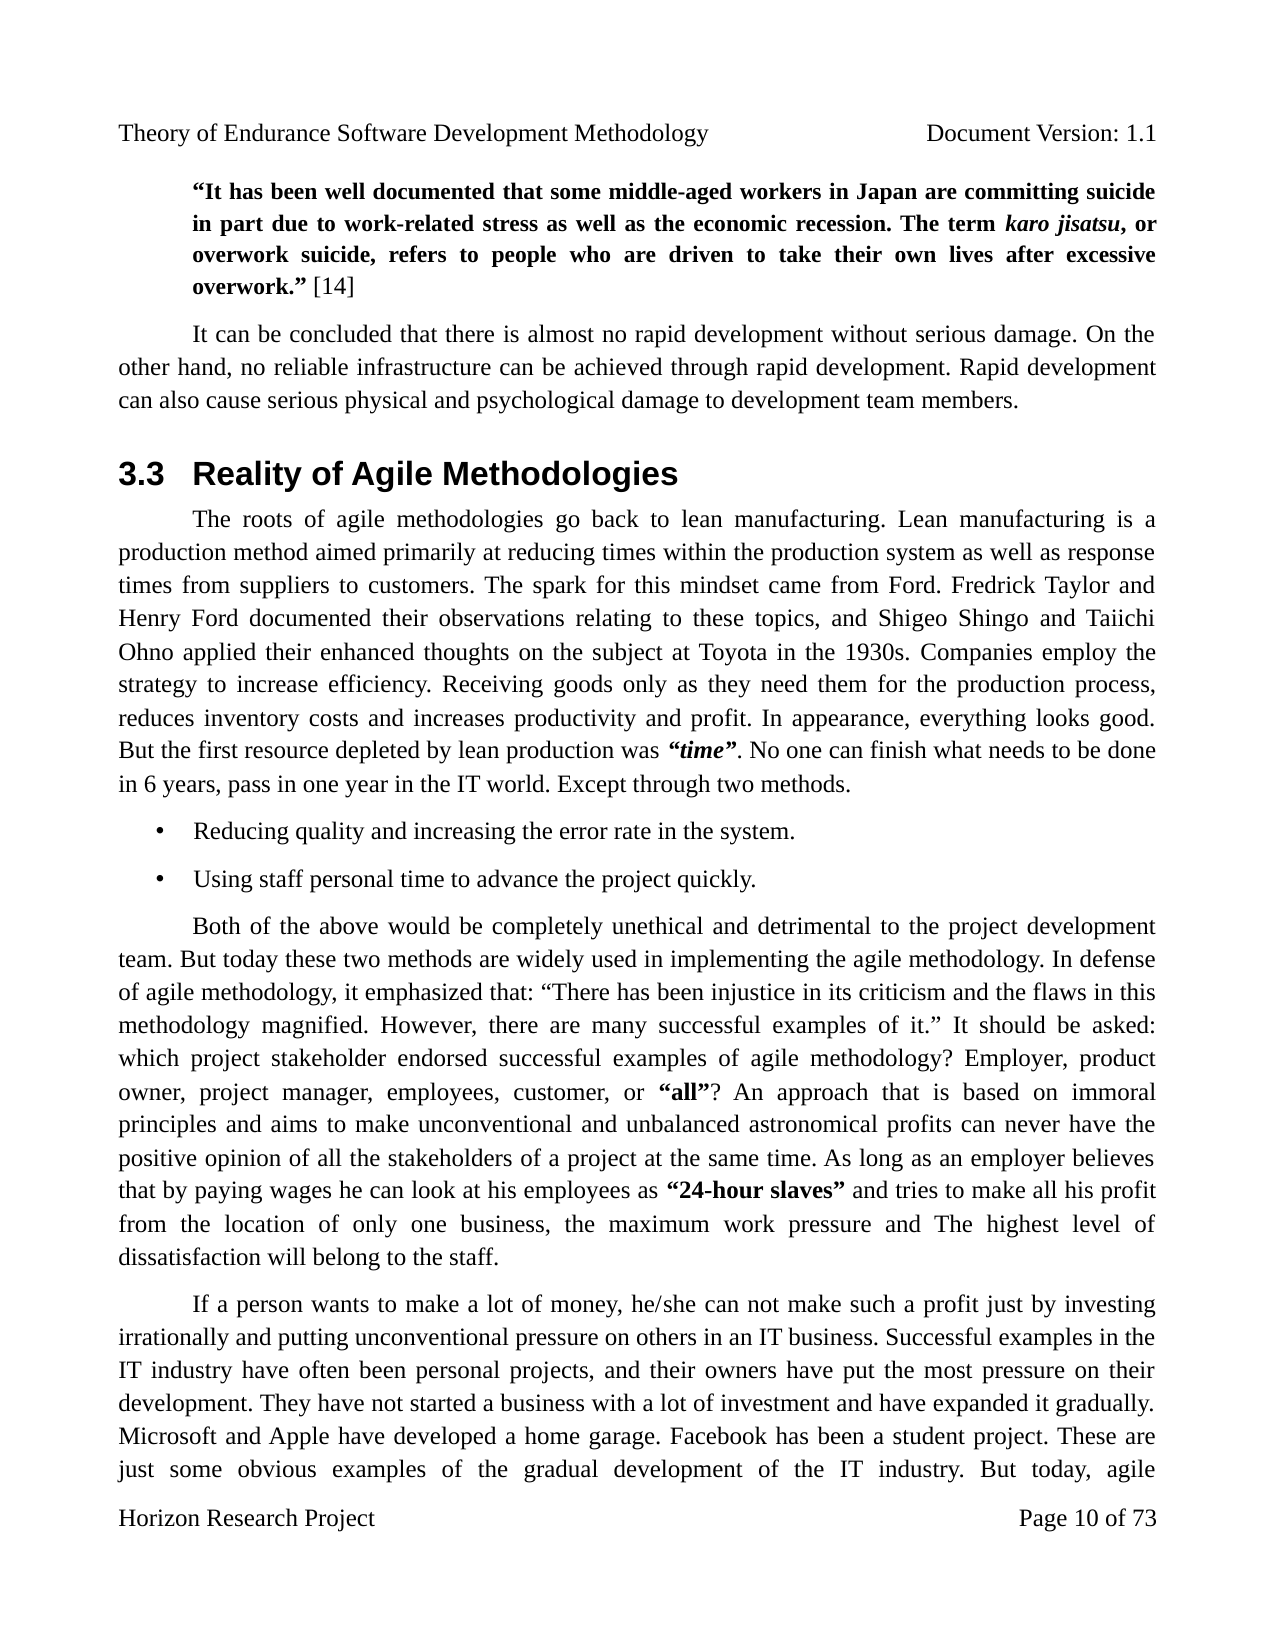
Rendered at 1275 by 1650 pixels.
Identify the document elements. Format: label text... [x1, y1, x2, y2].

text If a person wants to make a lot of money, he/she can not make such a profit just by investing irrationally and putting unconventional pressure on others in an IT business. Successful examples in the IT industry have often been personal projects, and their owners have put the most pressure on their development. They have not started a business with a lot of investment and have expanded it gradually. Microsoft and Apple have developed a home garage. Facebook has been a student project. These are just some obvious examples of the gradual development of the IT industry. But today, agile [118, 1289, 1157, 1483]
subtitle Reality of Agile Methodologies [118, 453, 1157, 492]
list Using staff personal time to advance the project quickly. [156, 864, 1157, 893]
text Both of the above would be completely unethical and detrimental to the project development team. But today these two methods are widely used in implementing the agile methodology. In defense of agile methodology, it emphasized that: “There has been injustice in its criticism and the flaws in this methodology magnified. However, there are many successful examples of it.” It should be asked: which project stakeholder endorsed successful examples of agile methodology? Employer, product owner, project manager, employees, customer, or “all”? An approach that is based on immoral principles and aims to make unconventional and unbalanced astronomical profits can never have the positive opinion of all the stakeholders of a project at the same time. As long as an employer believes that by paying wages he can look at his employees as “24-hour slaves” and tries to make all his profit from the location of only one business, the maximum work pressure and The highest level of dissatisfaction will belong to the staff. [118, 911, 1157, 1270]
text The roots of agile methodologies go back to lean manufacturing. Lean manufacturing is a production method aimed primarily at reducing times within the production system as well as response times from suppliers to customers. The spark for this mindset came from Ford. Fredrick Taylor and Henry Ford documented their observations relating to these topics, and Shigeo Shingo and Taiichi Ohno applied their enhanced thoughts on the subject at Toyota in the 1930s. ‌‌Companies employ the strategy to increase efficiency. Receiving goods only as they need them for the production process, reduces inventory costs and increases productivity and profit. In appearance, everything looks good. But the first resource depleted by lean production was “time”. No one can finish what needs to be done in 6 years, pass in one year in the IT world. Except through two methods. [118, 504, 1157, 797]
list Reducing quality and increasing the error rate in the system. [156, 816, 1157, 845]
text It can be concluded that there is almost no rapid development without serious damage. On the other hand, no reliable infrastructure can be achieved through rapid development. Rapid development can also cause serious physical and psychological damage to development team members. [118, 319, 1157, 414]
text “It has been well documented that some middle-aged workers in Japan are committing suicide in part due to work-related stress as well as the economic recession. The term karo jisatsu, or overwork suicide, refers to people who are driven to take their own lives after excessive overwork.” [14] [192, 176, 1157, 300]
